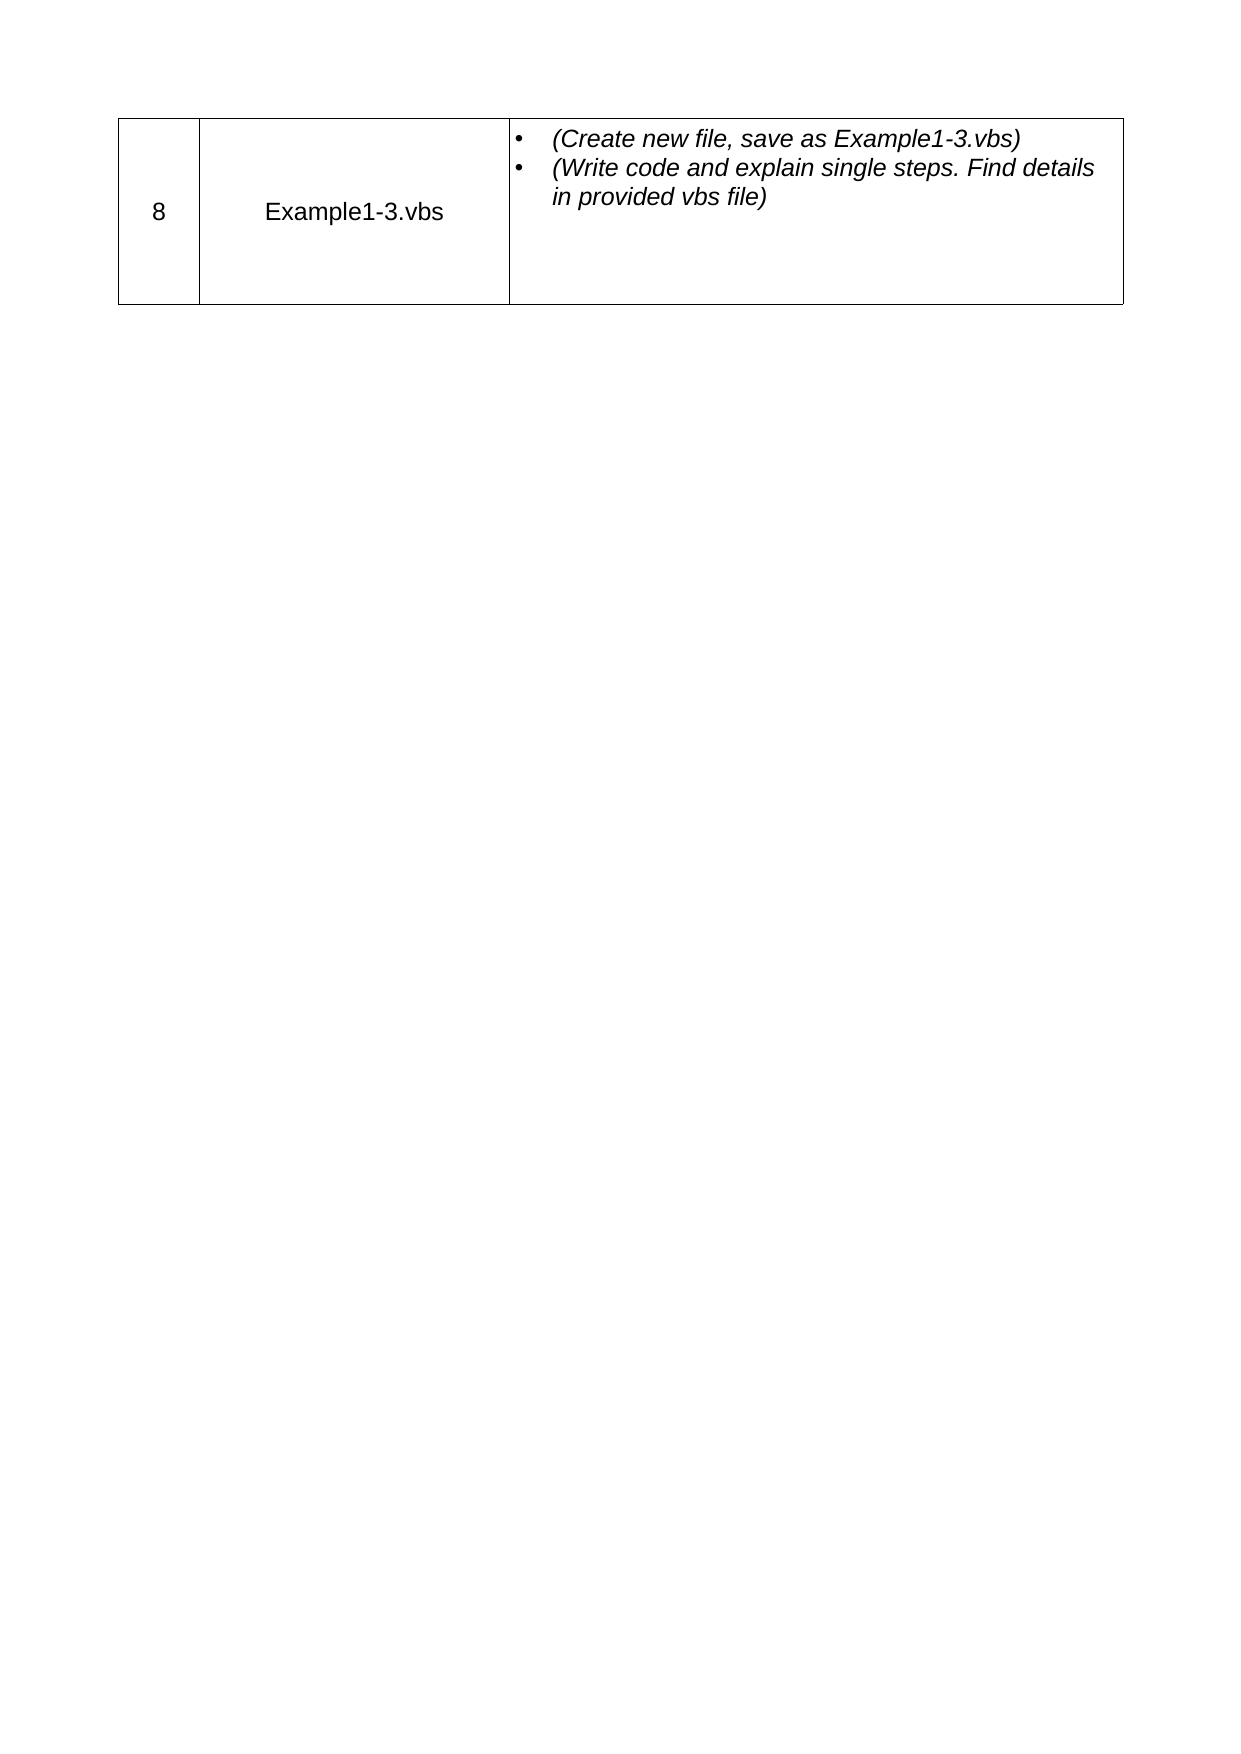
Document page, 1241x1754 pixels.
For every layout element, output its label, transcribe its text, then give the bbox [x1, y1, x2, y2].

table_header (Create new file, save as Example1-3.vbs) (Write code and explain single steps. Find details in provided vbs file) [510, 119, 1123, 304]
table_header Example1-3.vbs [200, 119, 509, 304]
table_header 8 [119, 119, 199, 304]
